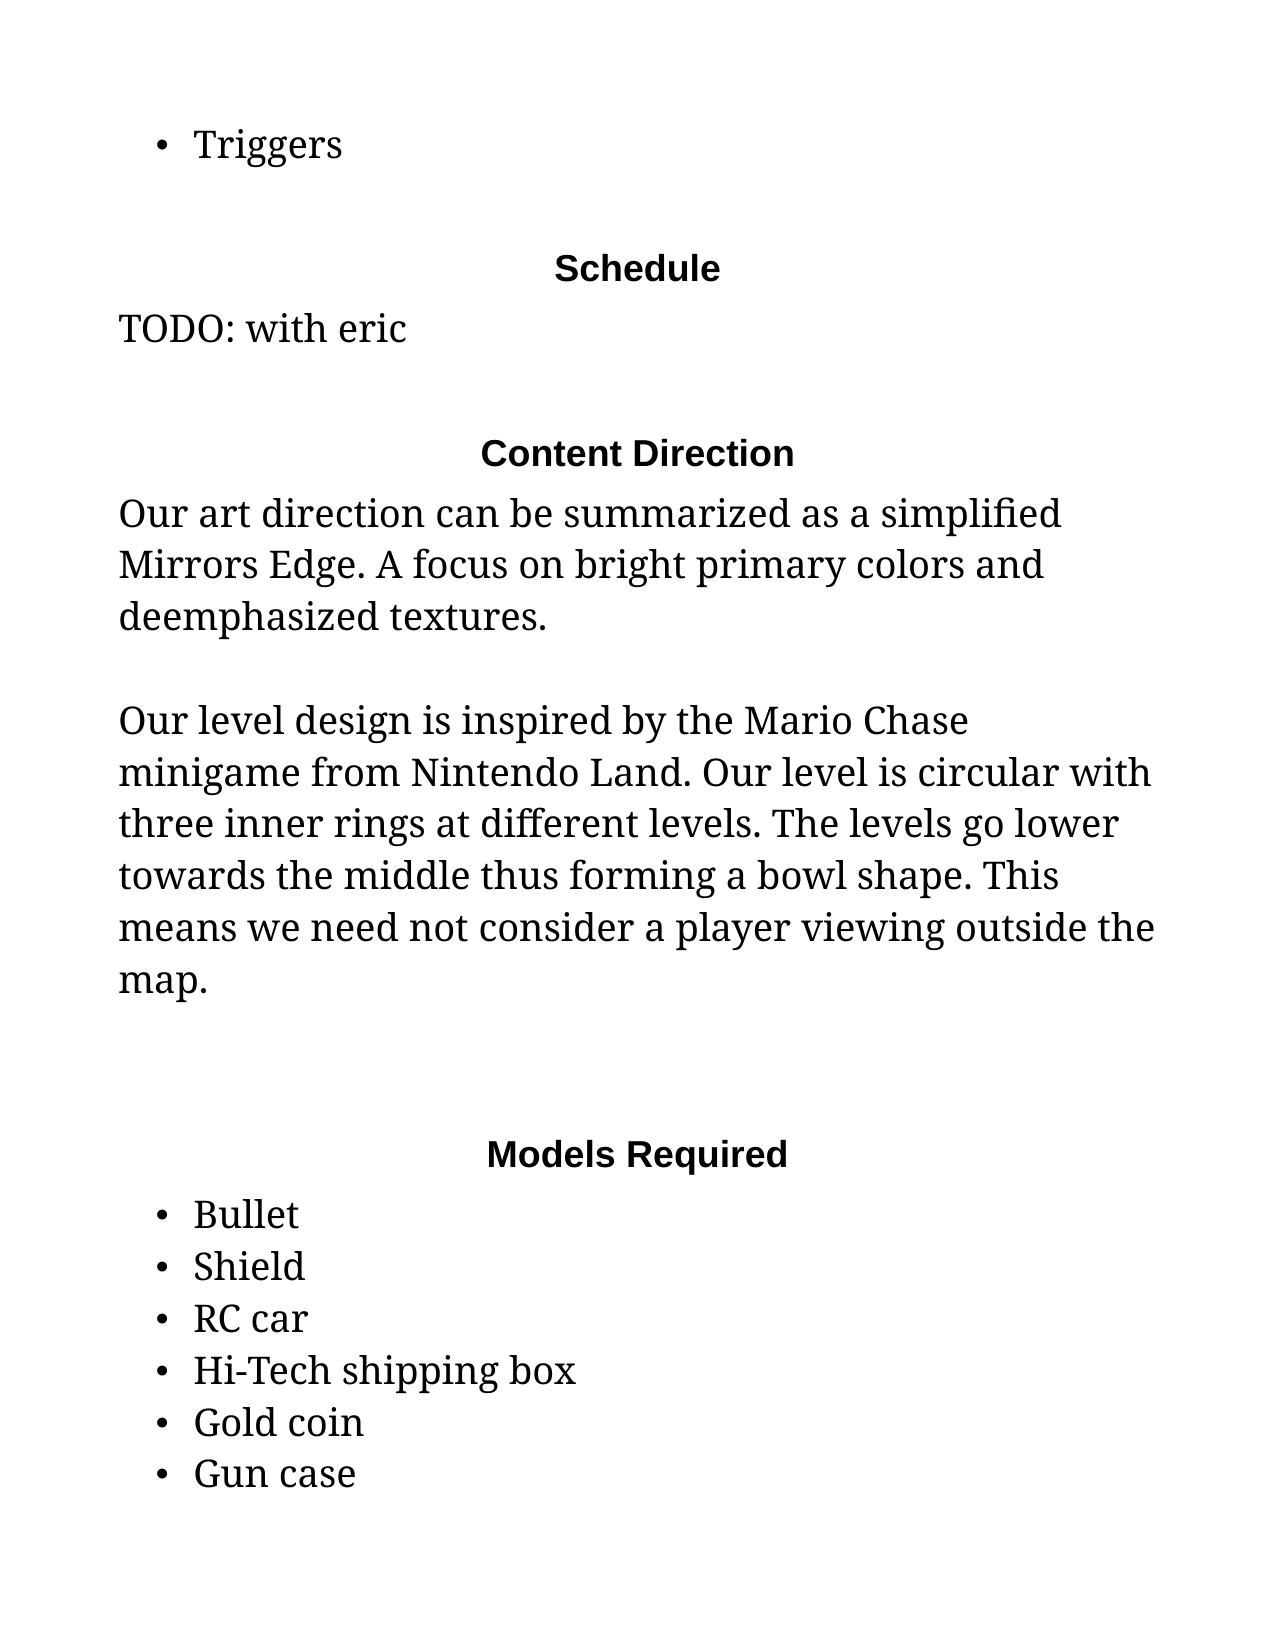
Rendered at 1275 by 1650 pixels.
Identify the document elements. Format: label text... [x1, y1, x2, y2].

list Gun case [156, 1447, 1157, 1499]
text Our level design is inspired by the Mario Chase minigame from Nintendo Land. Our level is circular with three inner rings at different levels. The levels go lower towards the middle thus forming a bowl shape. This means we need not consider a player viewing outside the map. [118, 693, 1157, 1004]
list Hi-Tech shipping box [156, 1344, 1157, 1395]
title Models Required [118, 1133, 1157, 1176]
list Gold coin [156, 1395, 1157, 1447]
title Schedule [118, 247, 1157, 290]
list Shield [156, 1240, 1157, 1292]
text TODO: with eric [118, 302, 1157, 354]
list RC car [156, 1292, 1157, 1344]
list Triggers [156, 118, 1157, 170]
text Our art direction can be summarized as a simplified Mirrors Edge. A focus on bright primary colors and deemphasized textures. [118, 486, 1157, 642]
list Bullet [156, 1188, 1157, 1240]
title Content Direction [118, 431, 1157, 474]
